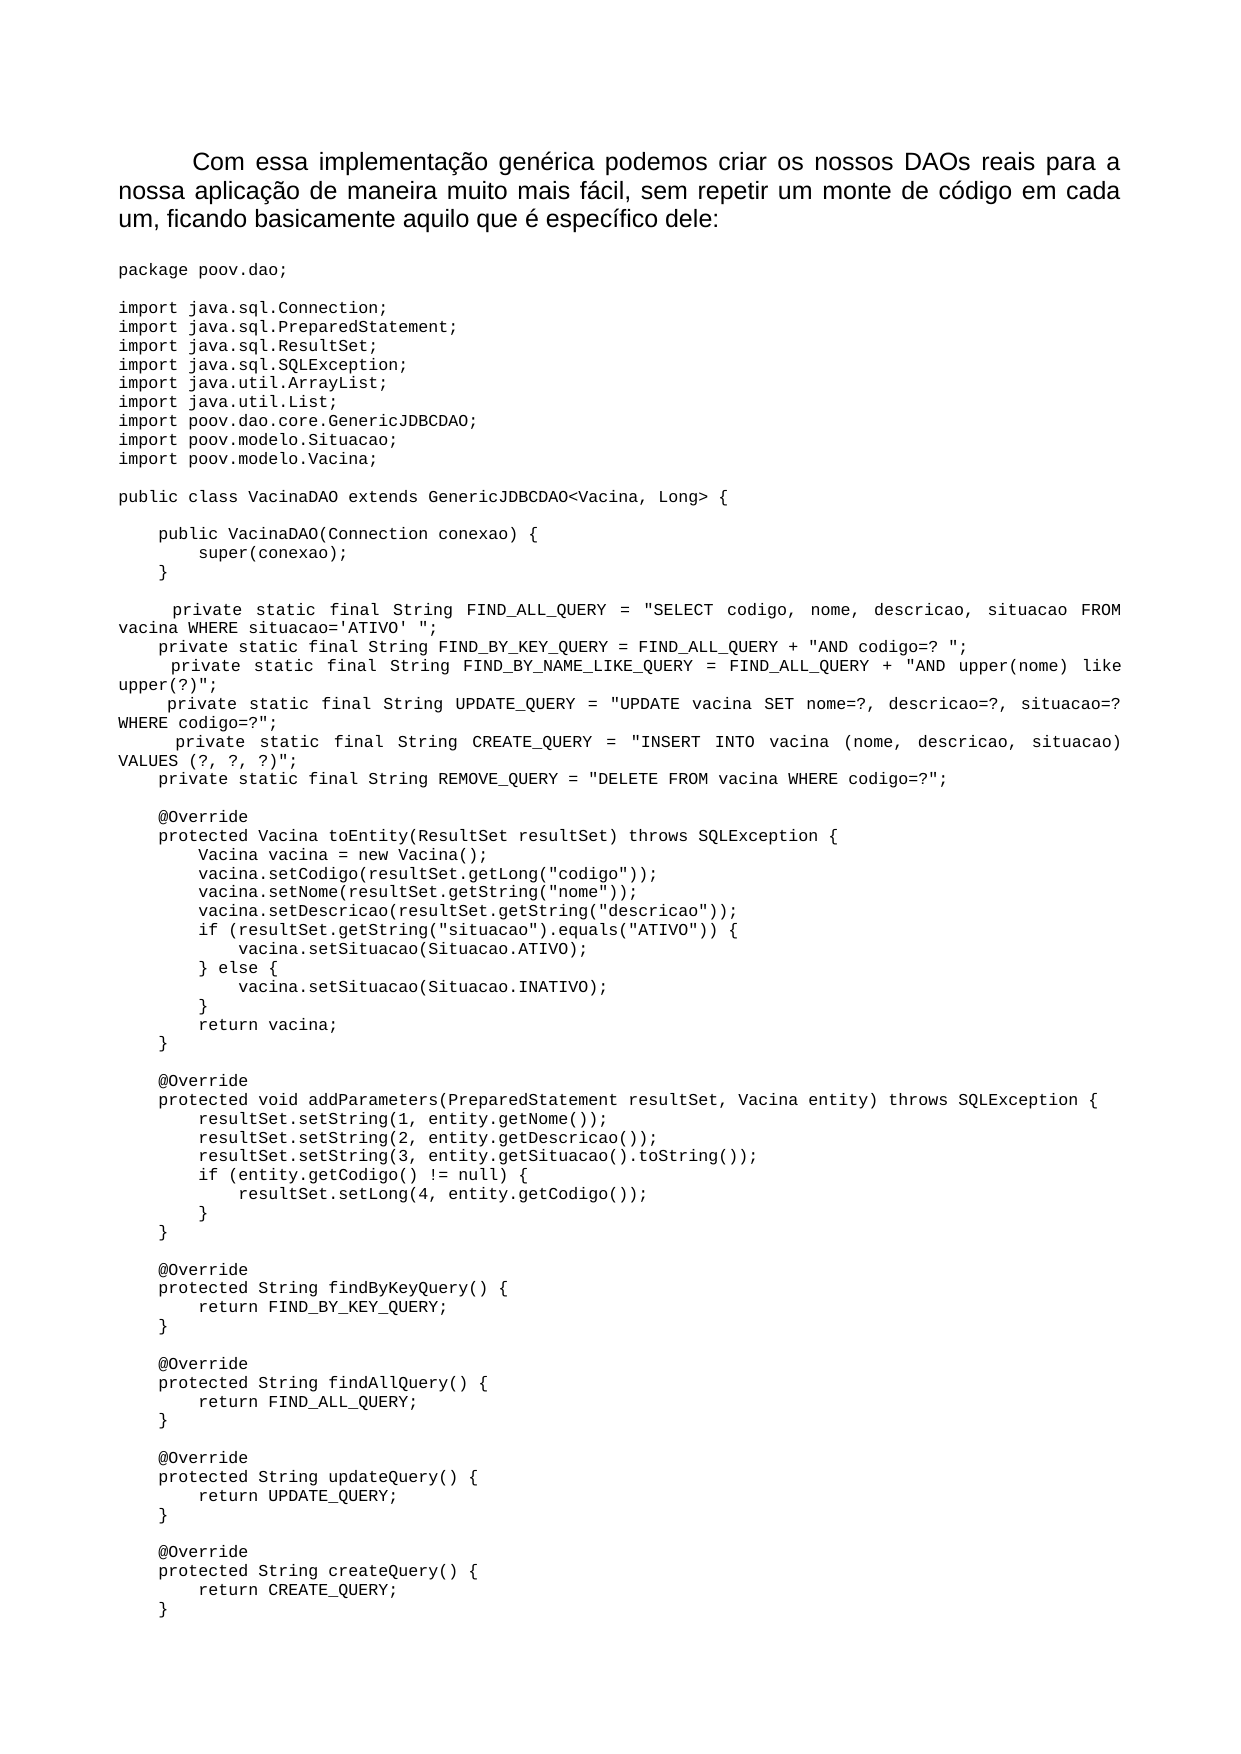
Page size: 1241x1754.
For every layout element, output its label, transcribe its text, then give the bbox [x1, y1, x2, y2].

text @Override [118, 1450, 1122, 1468]
text public class VacinaDAO extends GenericJDBCDAO<Vacina, Long> { [118, 488, 1122, 507]
text @Override [118, 1355, 1122, 1374]
text vacina.setCodigo(resultSet.getLong("codigo")); [118, 865, 1122, 884]
text return FIND_ALL_QUERY; [118, 1393, 1122, 1412]
text } else { [118, 959, 1122, 978]
text import java.sql.Connection; [118, 299, 1122, 318]
text private static final String FIND_ALL_QUERY = "SELECT codigo, nome, descricao, situacao FROM vacina WHERE situacao='ATIVO' "; [118, 601, 1122, 639]
text } [118, 1601, 1122, 1619]
text import java.util.List; [118, 394, 1122, 413]
text protected String createQuery() { [118, 1563, 1122, 1582]
text protected Vacina toEntity(ResultSet resultSet) throws SQLException { [118, 827, 1122, 846]
text protected String findAllQuery() { [118, 1374, 1122, 1393]
text return FIND_BY_KEY_QUERY; [118, 1299, 1122, 1318]
text vacina.setNome(resultSet.getString("nome")); [118, 884, 1122, 903]
text if (entity.getCodigo() != null) { [118, 1167, 1122, 1186]
text @Override [118, 809, 1122, 827]
text resultSet.setString(1, entity.getNome()); [118, 1110, 1122, 1129]
text protected String findByKeyQuery() { [118, 1280, 1122, 1299]
text resultSet.setLong(4, entity.getCodigo()); [118, 1186, 1122, 1204]
text } [118, 1412, 1122, 1431]
text package poov.dao; [118, 262, 1122, 281]
text resultSet.setString(3, entity.getSituacao().toString()); [118, 1148, 1122, 1167]
text Vacina vacina = new Vacina(); [118, 846, 1122, 865]
text public VacinaDAO(Connection conexao) { [118, 526, 1122, 545]
text private static final String FIND_BY_KEY_QUERY = FIND_ALL_QUERY + "AND codigo=? "; [118, 639, 1122, 658]
text return UPDATE_QUERY; [118, 1487, 1122, 1506]
text return CREATE_QUERY; [118, 1582, 1122, 1601]
text import poov.modelo.Vacina; [118, 450, 1122, 469]
text import java.sql.PreparedStatement; [118, 318, 1122, 337]
text @Override [118, 1544, 1122, 1563]
text protected void addParameters(PreparedStatement resultSet, Vacina entity) throws SQLException { [118, 1091, 1122, 1110]
text } [118, 1318, 1122, 1337]
text protected String updateQuery() { [118, 1468, 1122, 1487]
text vacina.setDescricao(resultSet.getString("descricao")); [118, 903, 1122, 922]
text } [118, 563, 1122, 582]
text vacina.setSituacao(Situacao.INATIVO); [118, 978, 1122, 997]
text } [118, 1035, 1122, 1054]
text } [118, 1506, 1122, 1525]
text if (resultSet.getString("situacao").equals("ATIVO")) { [118, 922, 1122, 941]
text private static final String REMOVE_QUERY = "DELETE FROM vacina WHERE codigo=?"; [118, 771, 1122, 790]
text } [118, 1204, 1122, 1223]
text resultSet.setString(2, entity.getDescricao()); [118, 1129, 1122, 1148]
text vacina.setSituacao(Situacao.ATIVO); [118, 941, 1122, 959]
text private static final String CREATE_QUERY = "INSERT INTO vacina (nome, descricao, situacao) VALUES (?, ?, ?)"; [118, 733, 1122, 771]
text import poov.modelo.Situacao; [118, 432, 1122, 450]
text import poov.dao.core.GenericJDBCDAO; [118, 413, 1122, 432]
text @Override [118, 1261, 1122, 1280]
text private static final String UPDATE_QUERY = "UPDATE vacina SET nome=?, descricao=?, situacao=? WHERE codigo=?"; [118, 696, 1122, 733]
text } [118, 997, 1122, 1016]
text import java.sql.SQLException; [118, 356, 1122, 375]
text return vacina; [118, 1016, 1122, 1035]
text import java.sql.ResultSet; [118, 337, 1122, 356]
text import java.util.ArrayList; [118, 375, 1122, 394]
text } [118, 1223, 1122, 1242]
text super(conexao); [118, 545, 1122, 563]
text @Override [118, 1073, 1122, 1091]
text private static final String FIND_BY_NAME_LIKE_QUERY = FIND_ALL_QUERY + "AND upper(nome) like upper(?)"; [118, 658, 1122, 696]
text Com essa implementação genérica podemos criar os nossos DAOs reais para a nossa aplicação de maneira muito mais fácil, sem repetir um monte de código em cada um, ficando basicamente aquilo que é específico dele: [118, 147, 1122, 233]
